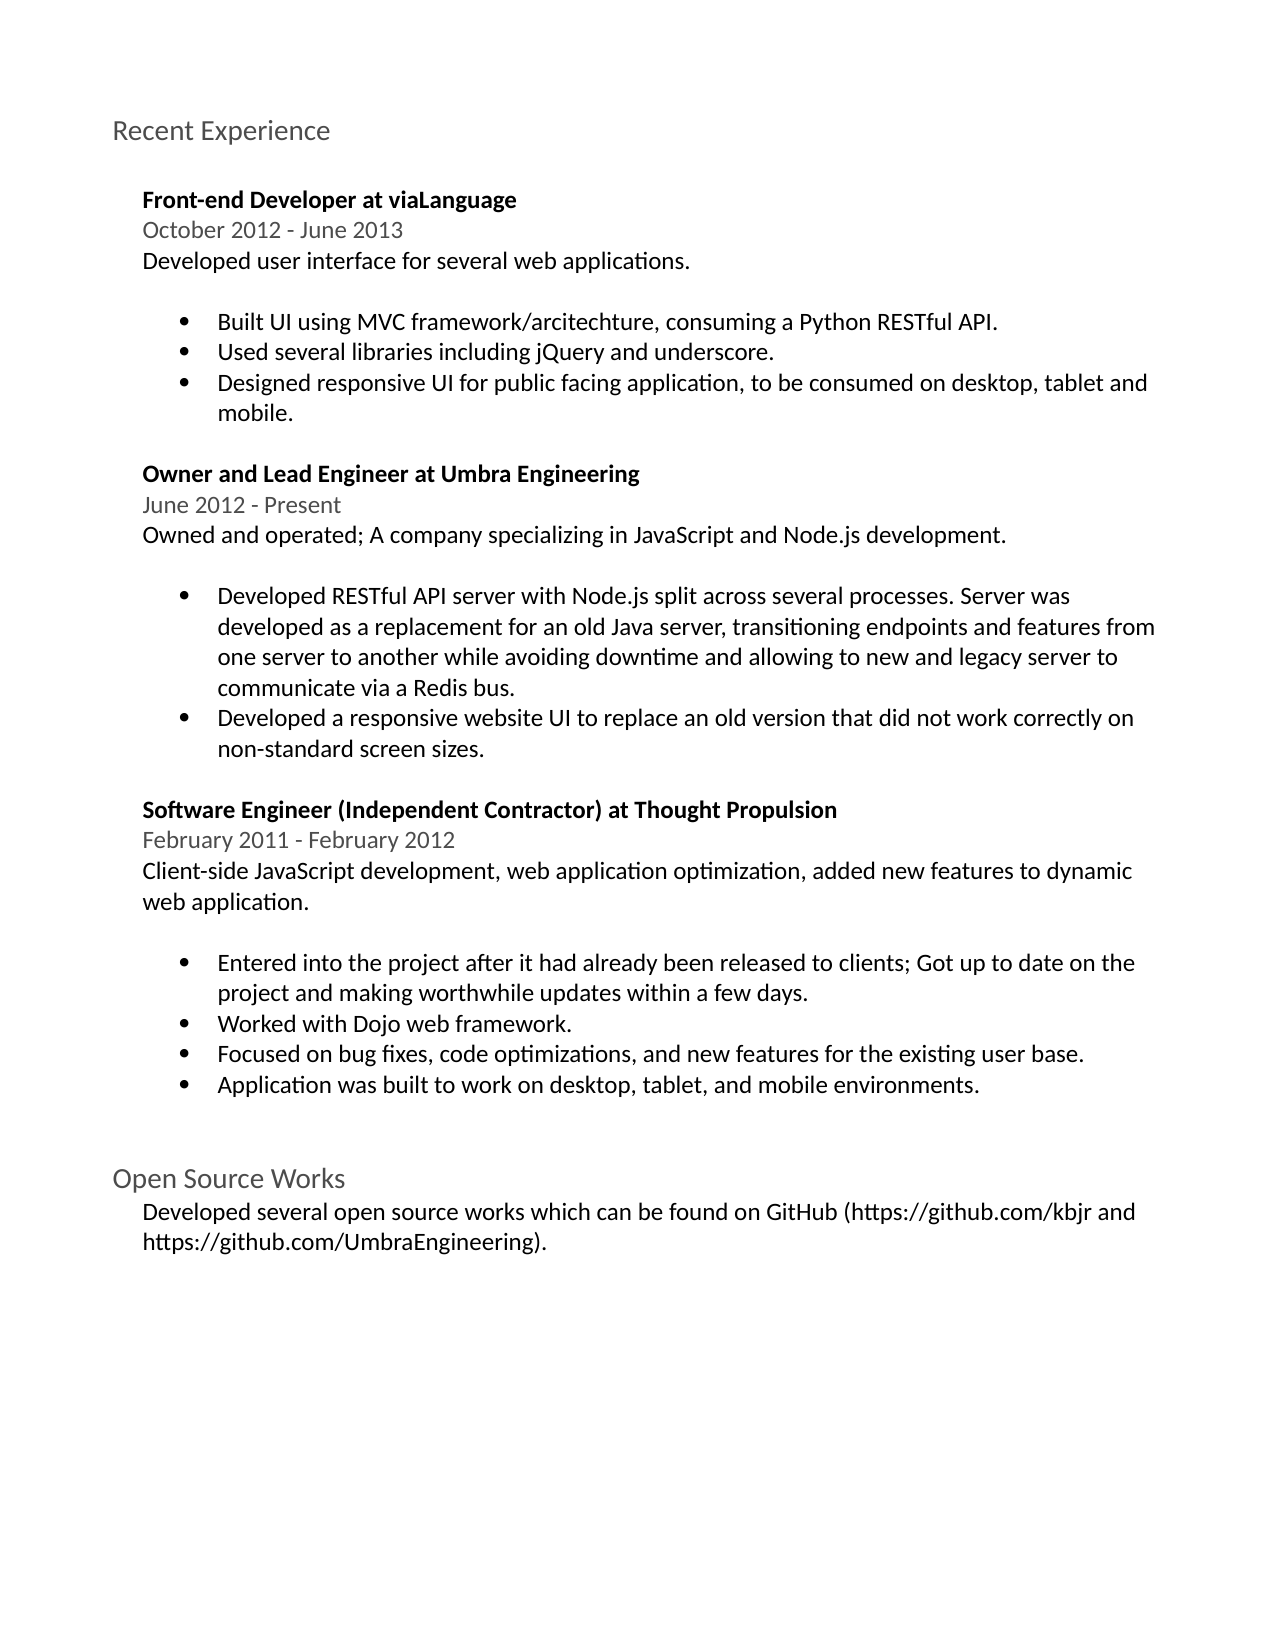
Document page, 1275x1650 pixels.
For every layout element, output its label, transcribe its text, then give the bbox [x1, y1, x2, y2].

list Used several libraries including jQuery and underscore. [180, 336, 1162, 367]
list Focused on bug fixes, code optimizations, and new features for the existing user base. [180, 1038, 1162, 1069]
text February 2011 - February 2012 [142, 825, 1162, 855]
text Software Engineer (Independent Contractor) at Thought Propulsion [142, 794, 1162, 825]
text Front-end Developer at viaLanguage [142, 184, 1162, 214]
list Built UI using MVC framework/arcitechture, consuming a Python RESTful API. [180, 306, 1162, 336]
text Client-side JavaScript development, web application optimization, added new features to dynamic web application. [142, 855, 1162, 916]
text Recent Experience [112, 112, 1162, 148]
text June 2012 - Present [142, 489, 1162, 519]
list Developed a responsive website UI to replace an old version that did not work correctly on non-standard screen sizes. [180, 703, 1162, 764]
text October 2012 - June 2013 [142, 214, 1162, 245]
text Owner and Lead Engineer at Umbra Engineering [142, 458, 1162, 489]
list Application was built to work on desktop, tablet, and mobile environments. [180, 1069, 1162, 1099]
list Developed RESTful API server with Node.js split across several processes. Server was developed as a replacement for an old Java server, transitioning endpoints and features from one server to another while avoiding downtime and allowing to new and legacy server to communicate via a Redis bus. [180, 581, 1162, 703]
list Designed responsive UI for public facing application, to be consumed on desktop, tablet and mobile. [180, 367, 1162, 428]
text Open Source Works [112, 1160, 1162, 1196]
text Owned and operated; A company specializing in JavaScript and Node.js development. [142, 519, 1162, 550]
list Worked with Dojo web framework. [180, 1008, 1162, 1038]
text Developed several open source works which can be found on GitHub (https://github.com/kbjr and https://github.com/UmbraEngineering). [142, 1196, 1162, 1257]
list Entered into the project after it had already been released to clients; Got up to date on the project and making worthwhile updates within a few days. [180, 947, 1162, 1008]
text Developed user interface for several web applications. [142, 245, 1162, 275]
